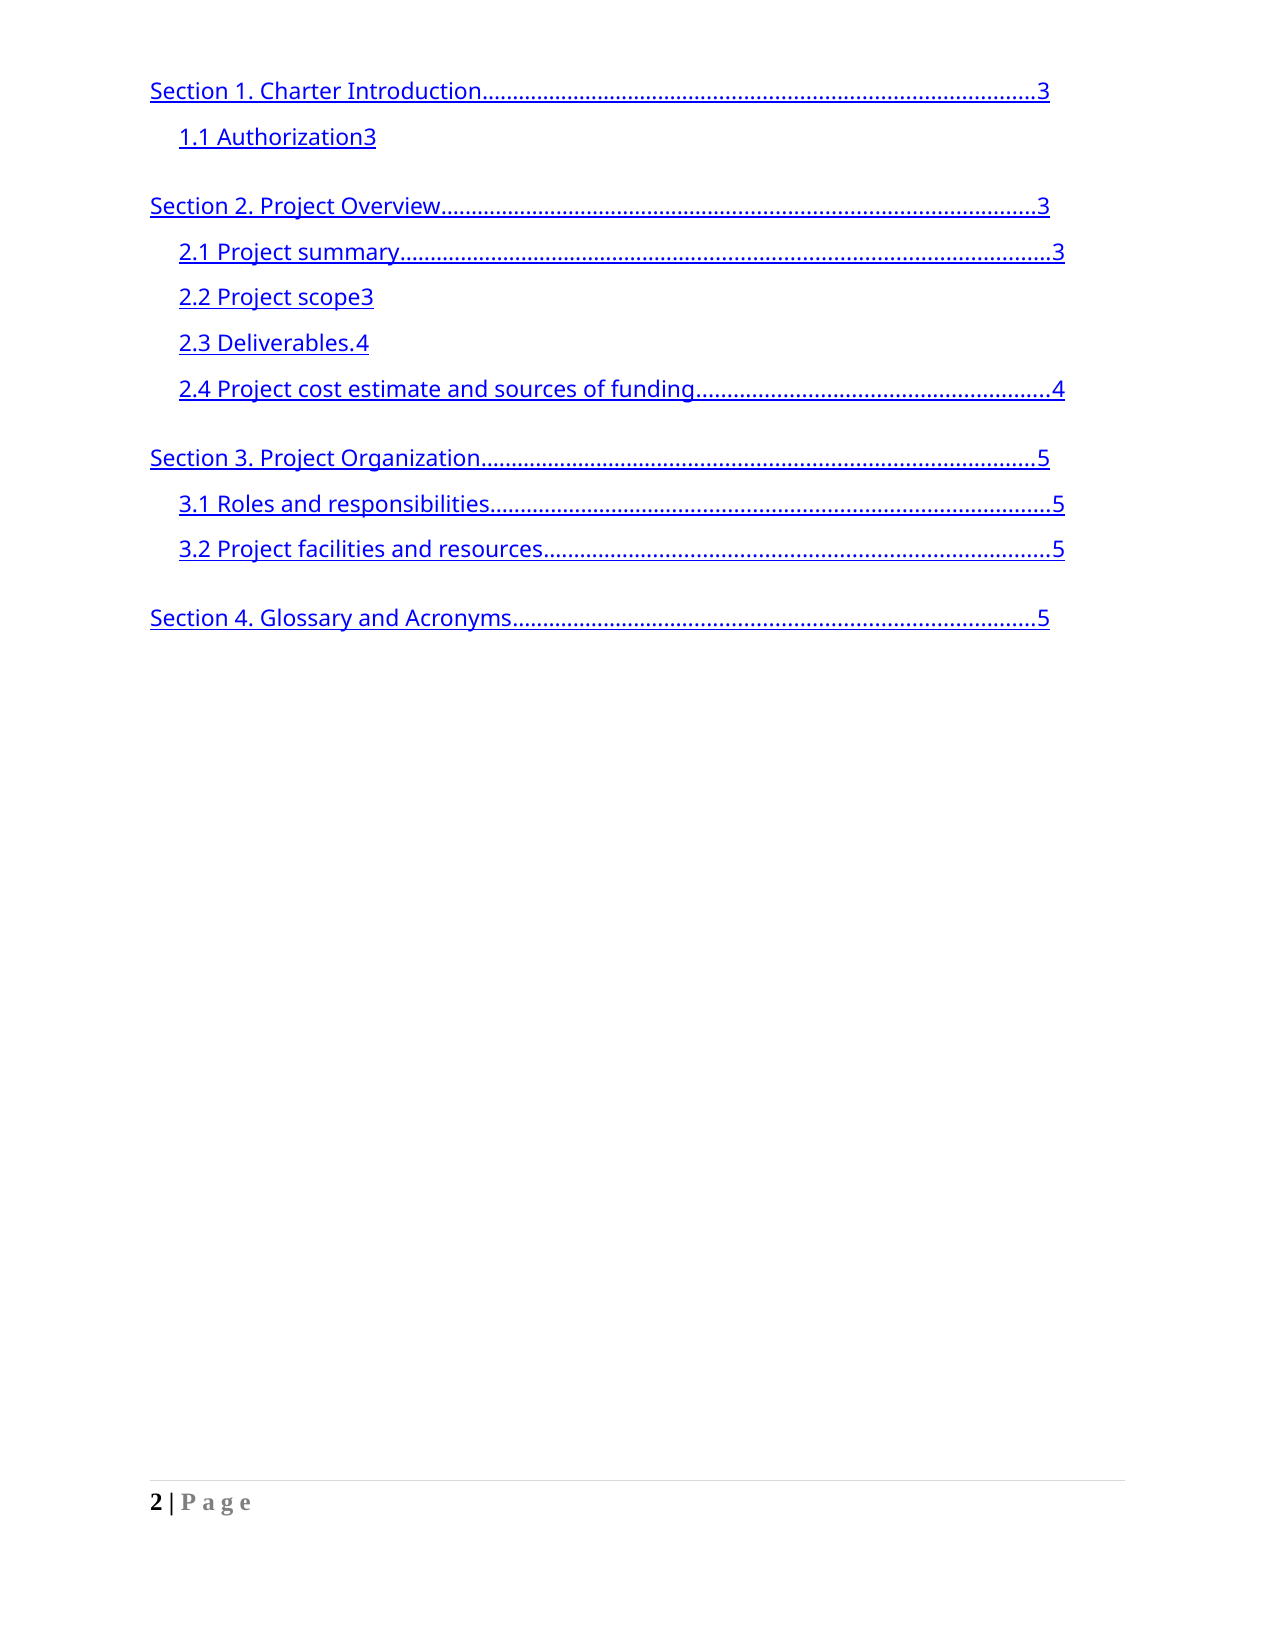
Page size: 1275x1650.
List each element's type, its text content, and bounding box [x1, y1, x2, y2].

text 2.4 Project cost estimate and sources of funding 4 [178, 371, 1065, 399]
text [178, 515, 1065, 519]
text 2.3 Deliverables 4 [178, 325, 1065, 358]
text Section 1. Charter Introduction 3 [150, 75, 1125, 106]
text Section 4. Glossary and Acronyms 5 [150, 602, 1125, 633]
text Section 3. Project Organization 5 [150, 442, 1125, 473]
text 1.1 Authorization 3 [178, 119, 1065, 152]
text [178, 263, 1065, 267]
text 2.1 Project summary 3 [178, 233, 1065, 262]
text 3.1 Roles and responsibilities 5 [178, 485, 1065, 514]
text 3.2 Project facilities and resources 5 [178, 531, 1065, 560]
text Section 2. Project Overview 3 [150, 189, 1125, 221]
text 2.2 Project scope 3 [178, 279, 1065, 312]
text [178, 400, 1065, 404]
